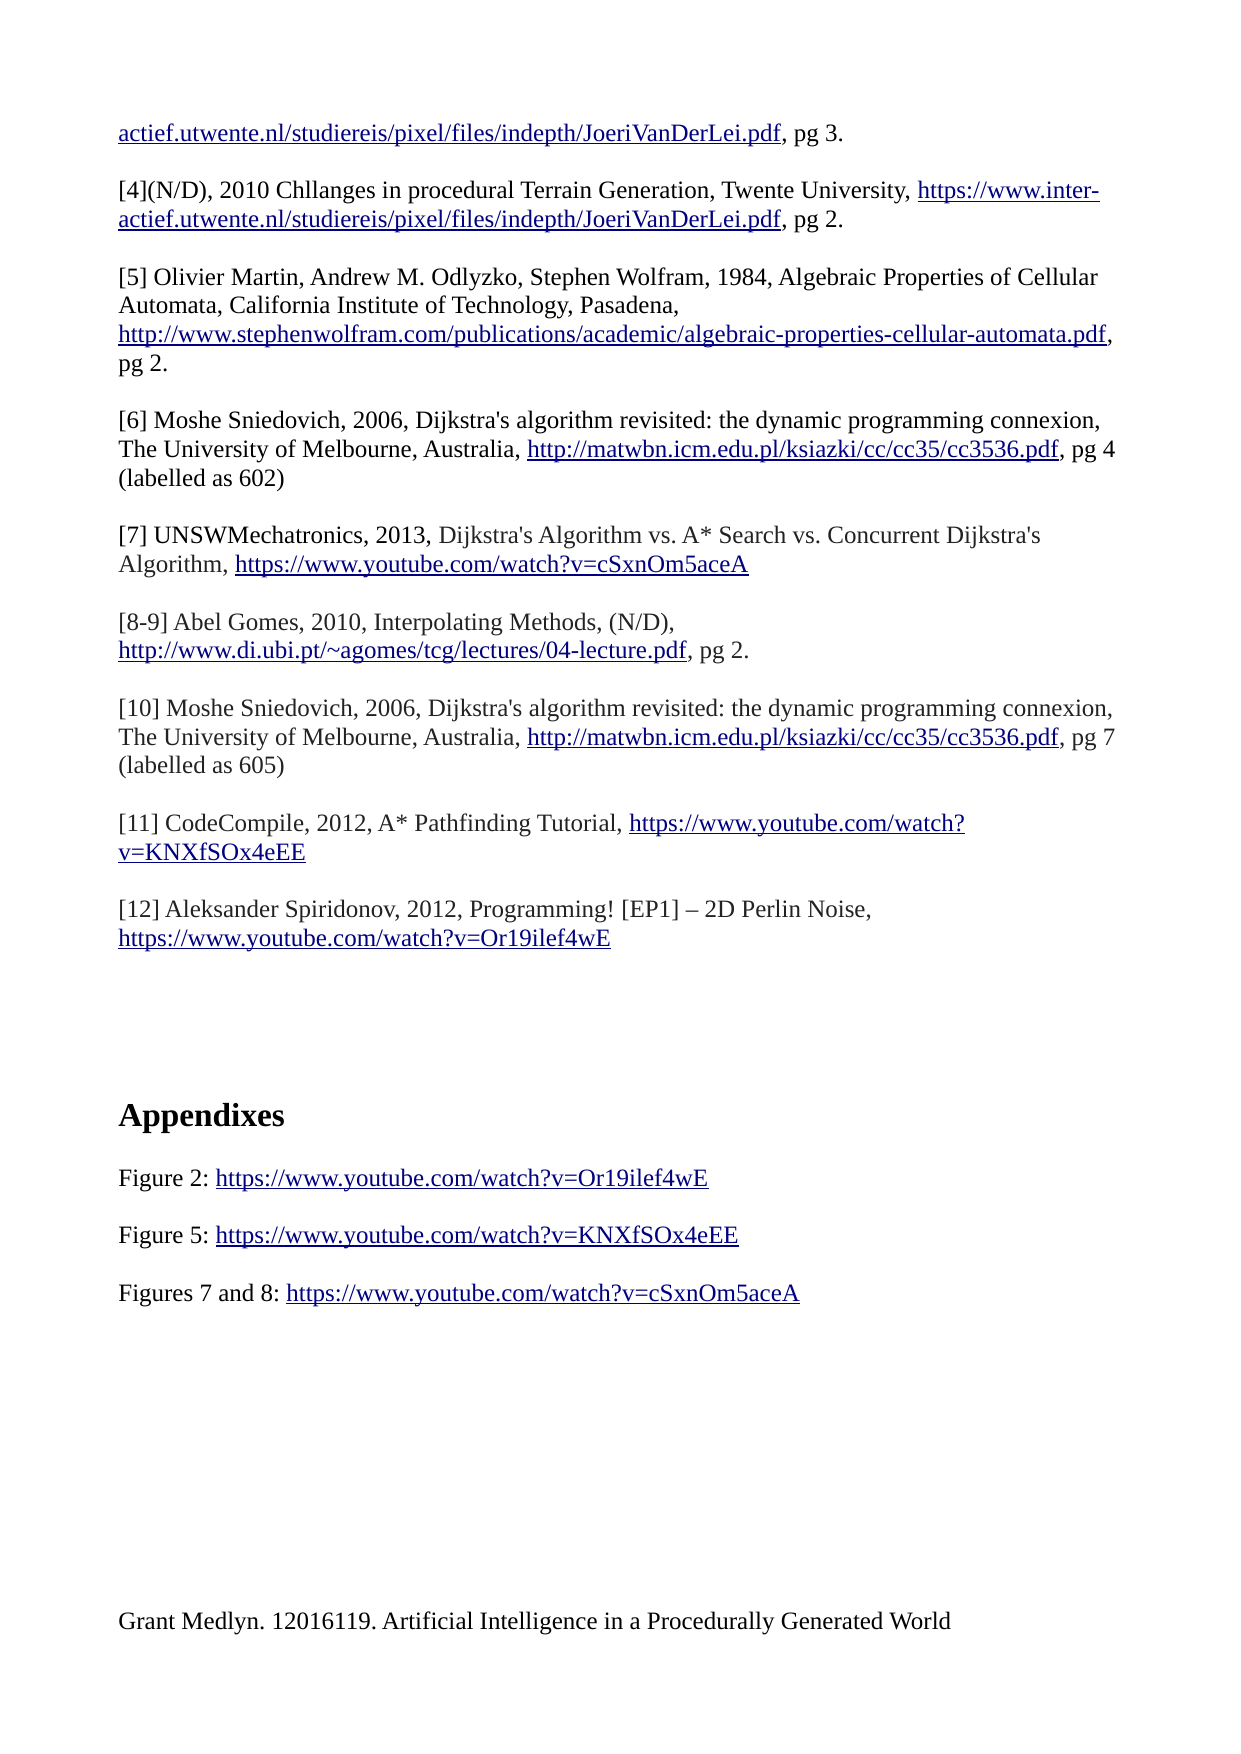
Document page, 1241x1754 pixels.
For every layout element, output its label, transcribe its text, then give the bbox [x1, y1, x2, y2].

text [12] Aleksander Spiridonov, 2012, Programming! [EP1] – 2D Perlin Noise, https://www.youtube.com/watch?v=Or19ilef4wE [118, 894, 1122, 952]
text [10] Moshe Sniedovich, 2006, Dijkstra's algorithm revisited: the dynamic programming connexion, The University of Melbourne, Australia, http://matwbn.icm.edu.pl/ksiazki/cc/cc35/cc3536.pdf, pg 7 (labelled as 605) [118, 693, 1122, 779]
text [5] Olivier Martin, Andrew M. Odlyzko, Stephen Wolfram, 1984, Algebraic Properties of Cellular Automata, California Institute of Technology, Pasadena, http://www.stephenwolfram.com/publications/academic/algebraic-properties-cellular-automata.pdf, pg 2. [118, 262, 1122, 377]
text [6] Moshe Sniedovich, 2006, Dijkstra's algorithm revisited: the dynamic programming connexion, The University of Melbourne, Australia, http://matwbn.icm.edu.pl/ksiazki/cc/cc35/cc3536.pdf, pg 4 (labelled as 602) [118, 406, 1122, 492]
text Figure 5: https://www.youtube.com/watch?v=KNXfSOx4eEE [118, 1220, 1122, 1249]
text Appendixes [118, 1096, 1122, 1134]
text [11] CodeCompile, 2012, A* Pathfinding Tutorial, https://www.youtube.com/watch?v=KNXfSOx4eEE [118, 808, 1122, 866]
text [7] UNSWMechatronics, 2013, Dijkstra's Algorithm vs. A* Search vs. Concurrent Dijkstra's Algorithm, https://www.youtube.com/watch?v=cSxnOm5aceA [118, 521, 1122, 578]
text [8-9] Abel Gomes, 2010, Interpolating Methods, (N/D), http://www.di.ubi.pt/~agomes/tcg/lectures/04-lecture.pdf, pg 2. [118, 607, 1122, 664]
text actief.utwente.nl/studiereis/pixel/files/indepth/JoeriVanDerLei.pdf, pg 3. [118, 118, 1122, 147]
text [4](N/D), 2010 Chllanges in procedural Terrain Generation, Twente University, https://www.inter-actief.utwente.nl/studiereis/pixel/files/indepth/JoeriVanDerLei.pdf, pg 2. [118, 176, 1122, 233]
text Figure 2: https://www.youtube.com/watch?v=Or19ilef4wE [118, 1163, 1122, 1191]
text Figures 7 and 8: https://www.youtube.com/watch?v=cSxnOm5aceA [118, 1278, 1122, 1306]
